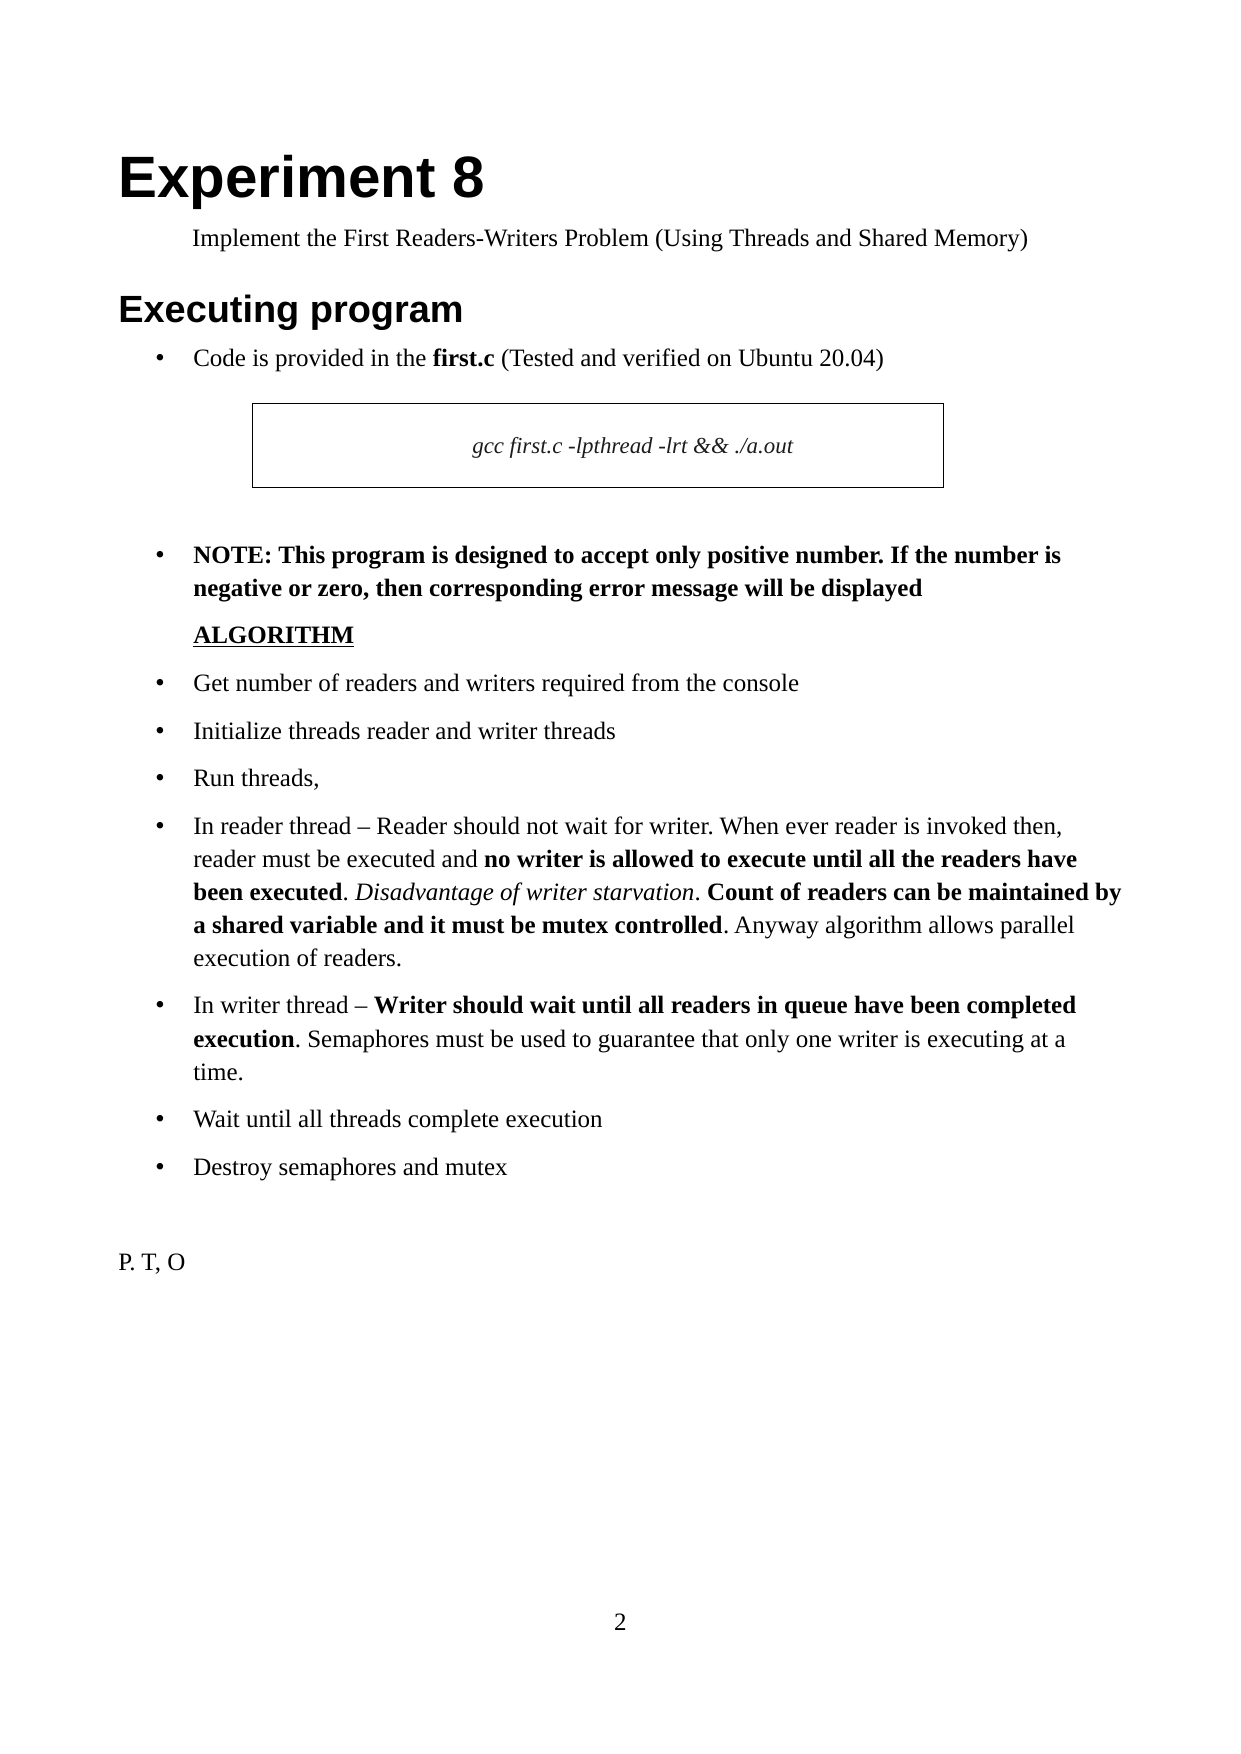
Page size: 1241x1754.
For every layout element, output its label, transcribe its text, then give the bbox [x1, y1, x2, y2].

list ALGORITHM [156, 621, 1122, 649]
list Run threads, [156, 763, 1122, 792]
subtitle Executing program [118, 287, 1122, 331]
list Destroy semaphores and mutex [156, 1152, 1122, 1181]
list NOTE: This program is designed to accept only positive number. If the number is negative or zero, then corresponding error message will be displayed [156, 540, 1122, 602]
list Get number of readers and writers required from the console [156, 668, 1122, 697]
list Initialize threads reader and writer threads [156, 716, 1122, 744]
list Implement the First Readers-Writers Problem (Using Threads and Shared Memory) [162, 223, 1122, 251]
list Code is provided in the first.c (Tested and verified on Ubuntu 20.04) [156, 343, 1122, 372]
list In writer thread – Writer should wait until all readers in queue have been completed execution. Semaphores must be used to guarantee that only one writer is executing at a time. [156, 991, 1122, 1085]
text P. T, O [118, 1247, 1122, 1276]
title Experiment 8 [118, 143, 1122, 210]
list Wait until all threads complete execution [156, 1104, 1122, 1133]
list In reader thread – Reader should not wait for writer. When ever reader is invoked then, reader must be executed and no writer is allowed to execute until all the readers have been executed. Disadvantage of writer starvation. Count of readers can be maintained by a shared variable and it must be mutex controlled. Anyway algorithm allows parallel execution of readers. [156, 811, 1122, 972]
